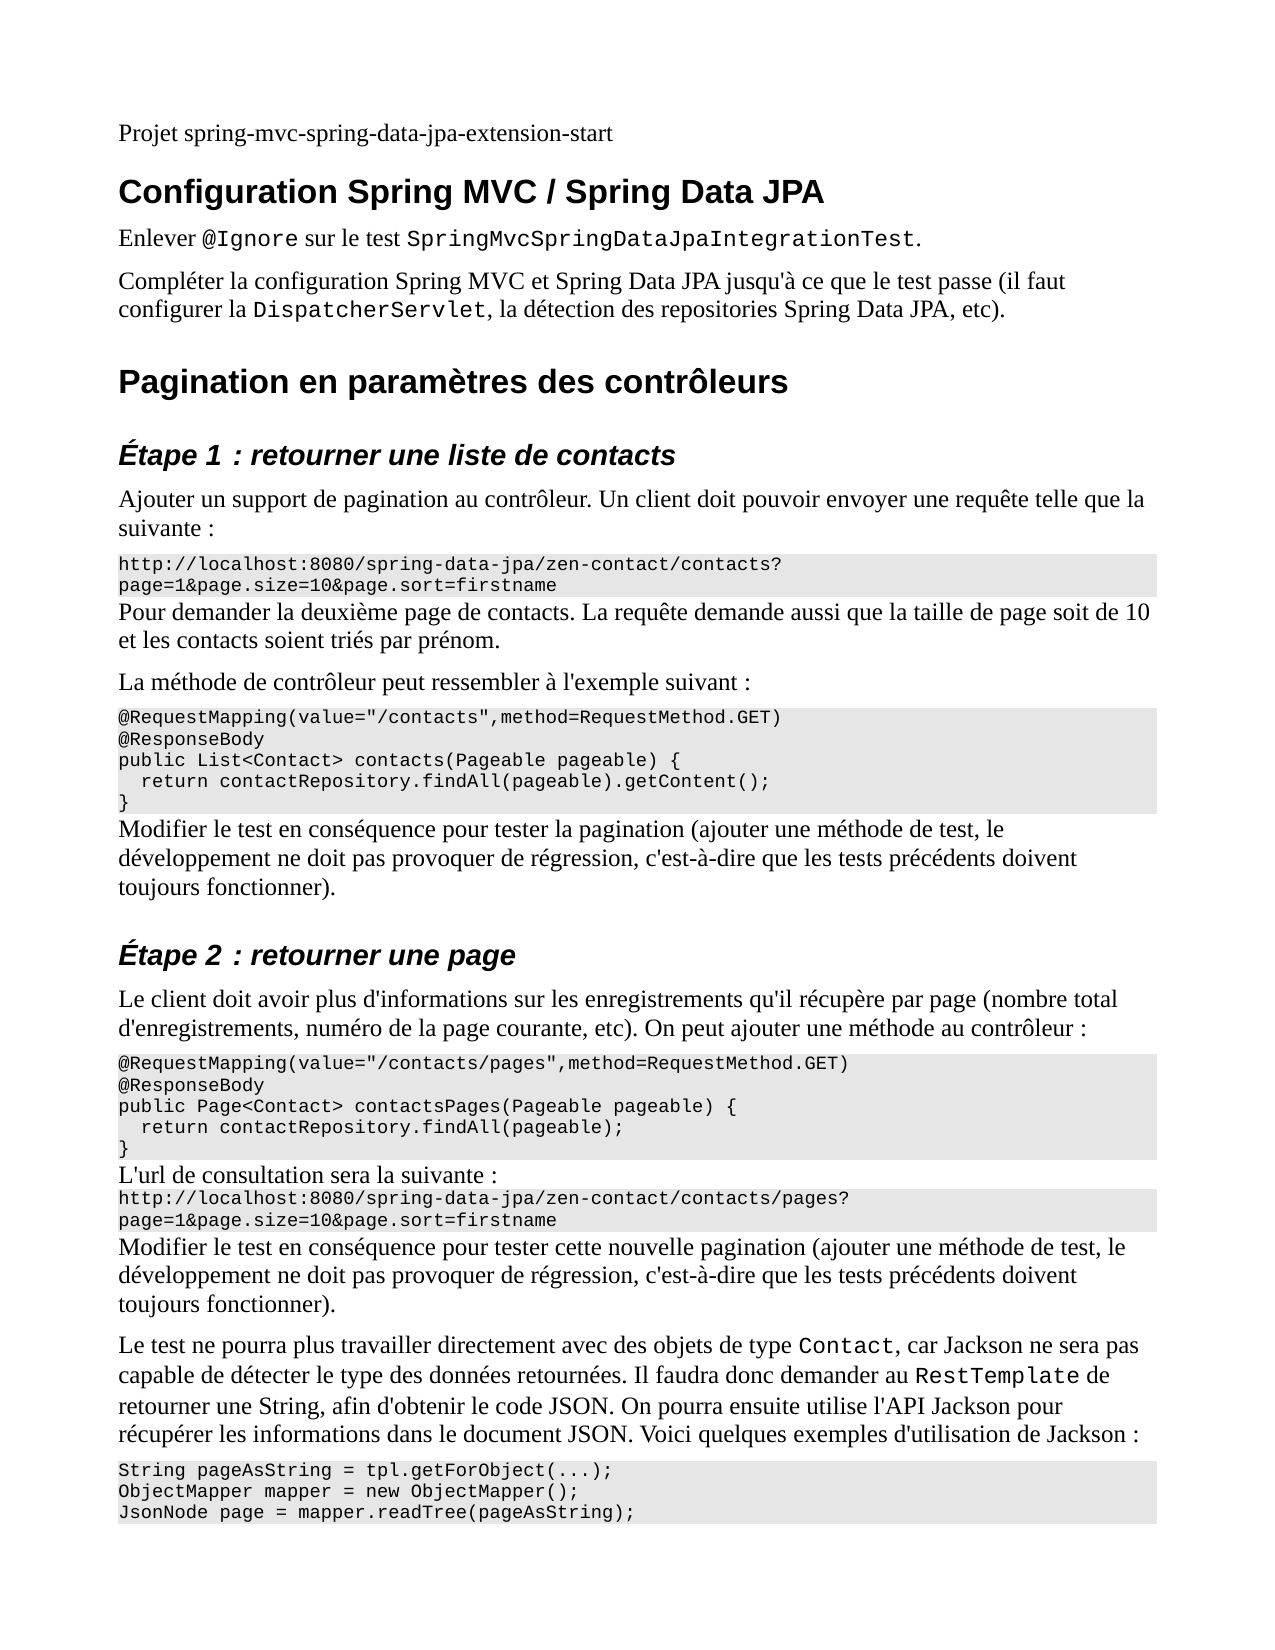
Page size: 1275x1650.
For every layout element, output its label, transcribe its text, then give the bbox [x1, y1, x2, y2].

text @ResponseBody [118, 1075, 1157, 1097]
text public List<Contact> contacts(Pageable pageable) { [118, 751, 1157, 772]
text @RequestMapping(value="/contacts",method=RequestMethod.GET) [118, 708, 1157, 729]
text ObjectMapper mapper = new ObjectMapper(); [118, 1482, 1157, 1503]
text Projet spring-mvc-spring-data-jpa-extension-start [118, 118, 1157, 147]
text public Page<Contact> contactsPages(Pageable pageable) { [118, 1097, 1157, 1118]
text Le client doit avoir plus d'informations sur les enregistrements qu'il récupère par page (nombre total d'enregistrements, numéro de la page courante, etc). On peut ajouter une méthode au contrôleur : [118, 984, 1157, 1042]
subtitle Configuration Spring MVC / Spring Data JPA [118, 172, 1157, 211]
text } [118, 793, 1157, 814]
text Ajouter un support de pagination au contrôleur. Un client doit pouvoir envoyer une requête telle que la suivante : [118, 484, 1157, 542]
text return contactRepository.findAll(pageable).getContent(); [118, 772, 1157, 793]
text Modifier le test en conséquence pour tester cette nouvelle pagination (ajouter une méthode de test, le développement ne doit pas provoquer de régression, c'est-à-dire que les tests précédents doivent toujours fonctionner). [118, 1232, 1157, 1318]
text Le test ne pourra plus travailler directement avec des objets de type Contact, car Jackson ne sera pas capable de détecter le type des données retournées. Il faudra donc demander au RestTemplate de retourner une String, afin d'obtenir le code JSON. On pourra ensuite utilise l'API Jackson pour récupérer les informations dans le document JSON. Voici quelques exemples d'utilisation de Jackson : [118, 1330, 1157, 1448]
text return contactRepository.findAll(pageable); [118, 1118, 1157, 1139]
text JsonNode page = mapper.readTree(pageAsString); [118, 1503, 1157, 1524]
text http://localhost:8080/spring-data-jpa/zen-contact/contacts/pages?page=1&page.size=10&page.sort=firstname [118, 1189, 1157, 1232]
text String pageAsString = tpl.getForObject(...); [118, 1461, 1157, 1482]
text Pour demander la deuxième page de contacts. La requête demande aussi que la taille de page soit de 10 et les contacts soient triés par prénom. [118, 597, 1157, 654]
text Modifier le test en conséquence pour tester la pagination (ajouter une méthode de test, le développement ne doit pas provoquer de régression, c'est-à-dire que les tests précédents doivent toujours fonctionner). [118, 814, 1157, 901]
text La méthode de contrôleur peut ressembler à l'exemple suivant : [118, 667, 1157, 696]
subtitle Étape 2 : retourner une page [118, 938, 1157, 972]
text @RequestMapping(value="/contacts/pages",method=RequestMethod.GET) [118, 1054, 1157, 1075]
subtitle Pagination en paramètres des contrôleurs [118, 362, 1157, 401]
text http://localhost:8080/spring-data-jpa/zen-contact/contacts?page=1&page.size=10&page.sort=firstname [118, 554, 1157, 597]
text @ResponseBody [118, 729, 1157, 751]
text } [118, 1139, 1157, 1160]
text Enlever @Ignore sur le test SpringMvcSpringDataJpaIntegrationTest. [118, 223, 1157, 253]
text Compléter la configuration Spring MVC et Spring Data JPA jusqu'à ce que le test passe (il faut configurer la DispatcherServlet, la détection des repositories Spring Data JPA, etc). [118, 266, 1157, 325]
text L'url de consultation sera la suivante : [118, 1160, 1157, 1189]
subtitle Étape 1 : retourner une liste de contacts [118, 438, 1157, 472]
